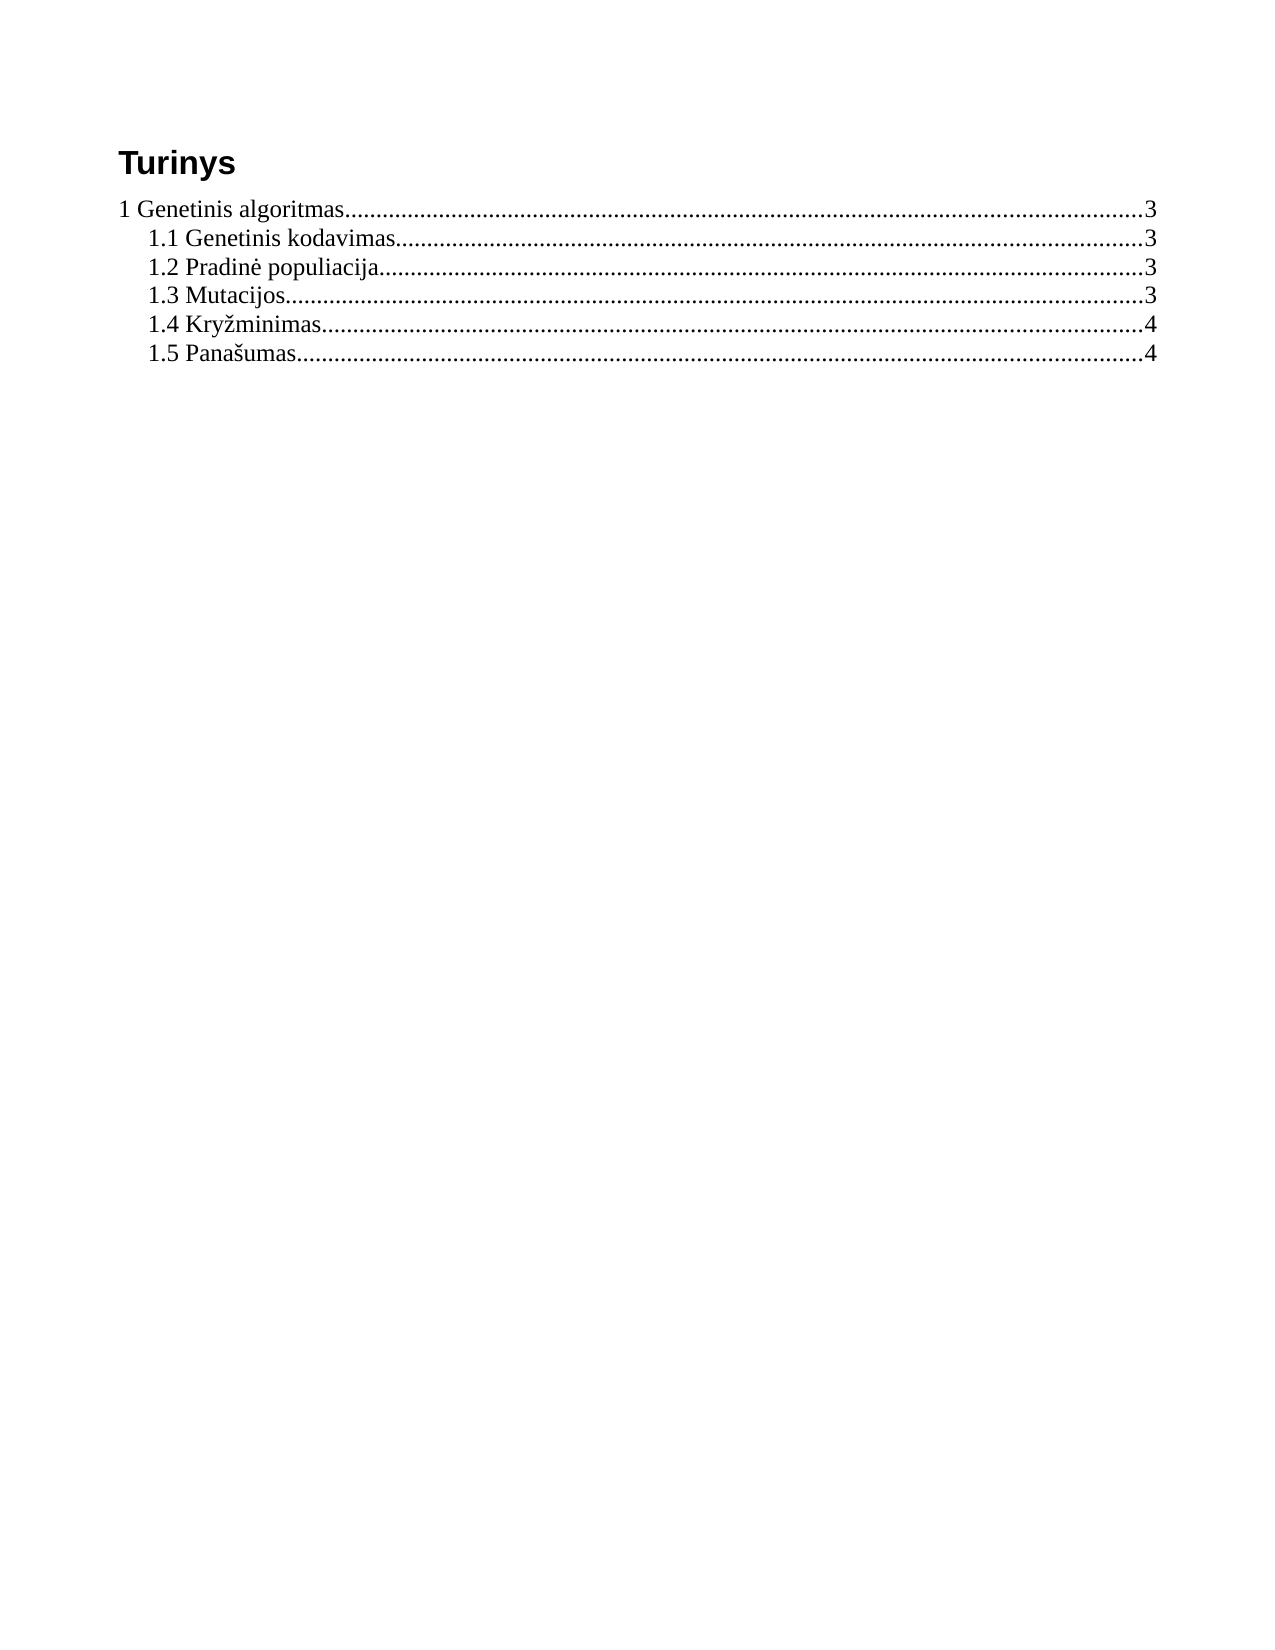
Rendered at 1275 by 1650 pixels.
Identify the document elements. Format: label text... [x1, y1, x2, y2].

text 1.5 Panašumas 4 [148, 338, 1157, 367]
text 1.1 Genetinis kodavimas 3 [148, 223, 1157, 252]
text 1.2 Pradinė populiacija 3 [148, 252, 1157, 280]
subtitle Turinys [118, 143, 1157, 182]
text 1.3 Mutacijos 3 [148, 280, 1157, 309]
text 1 Genetinis algoritmas 3 [118, 194, 1157, 223]
text 1.4 Kryžminimas 4 [148, 309, 1157, 338]
